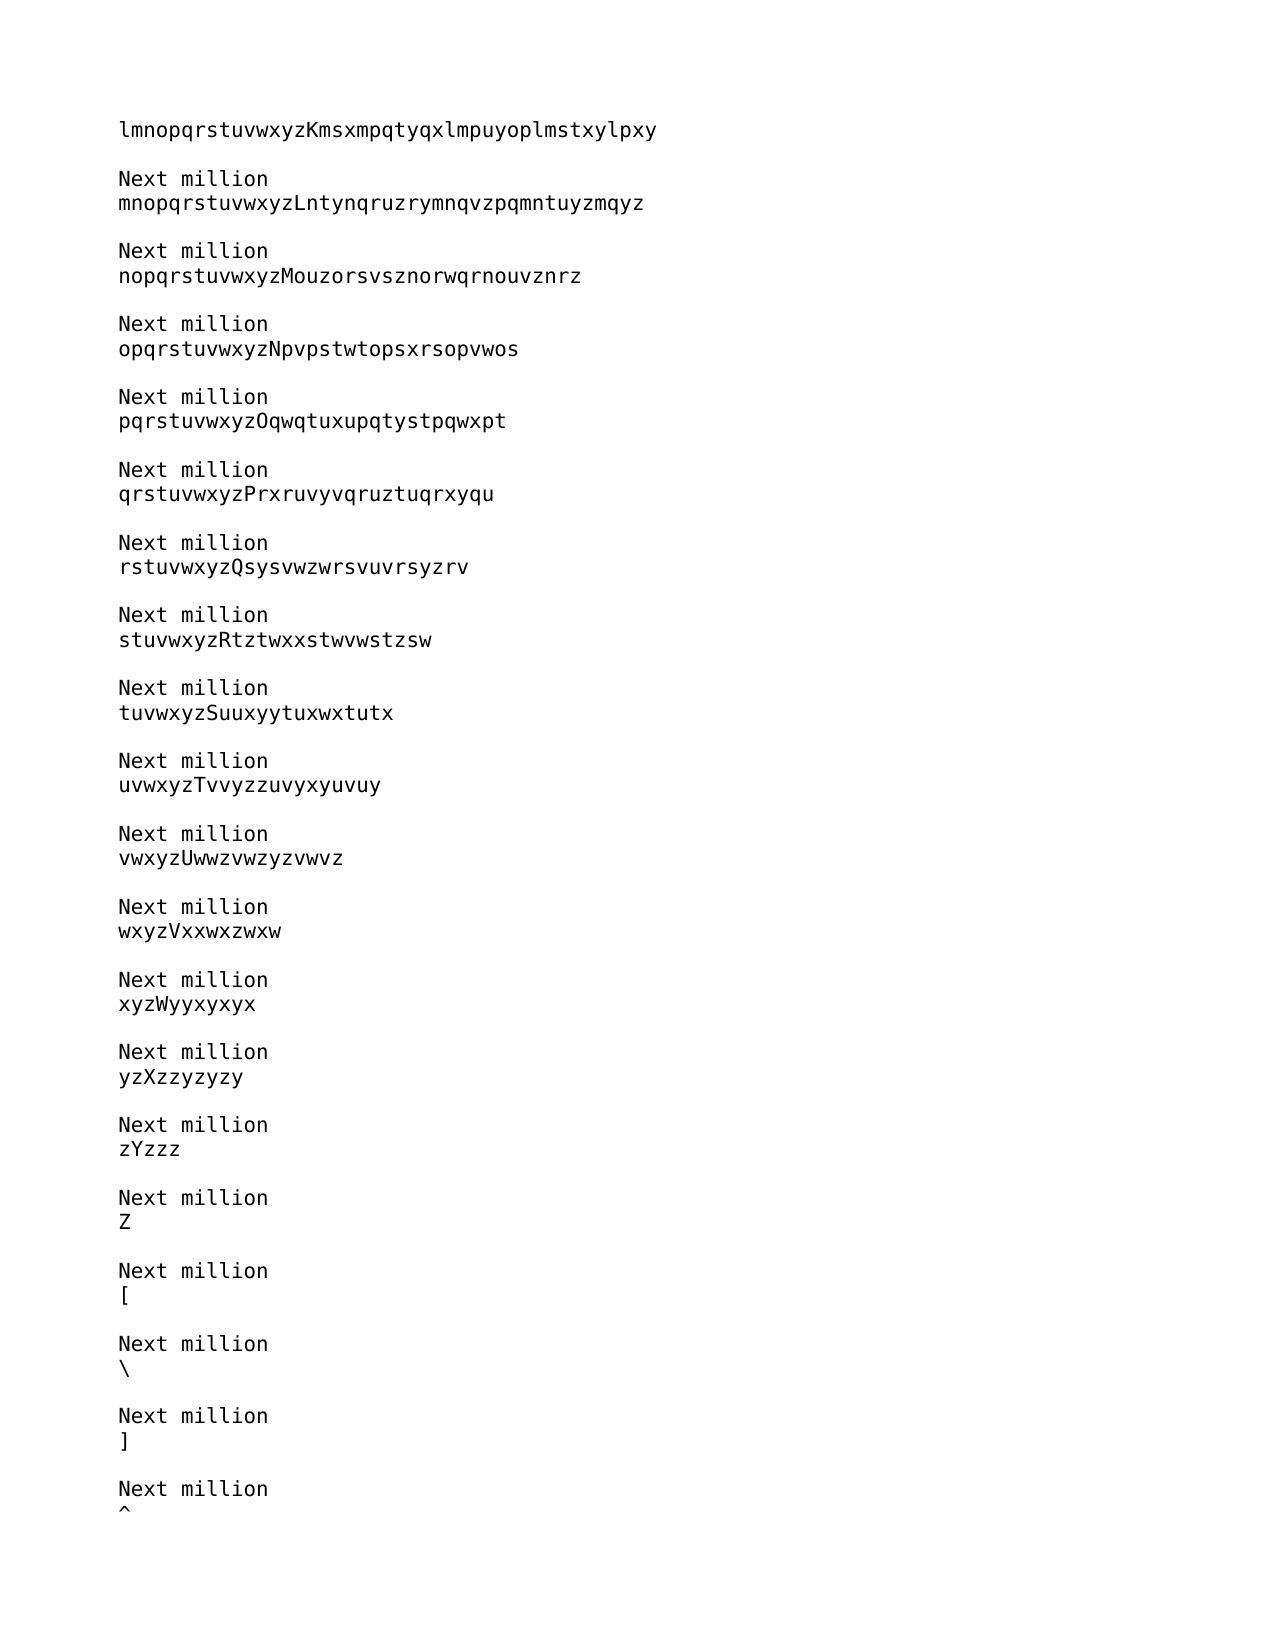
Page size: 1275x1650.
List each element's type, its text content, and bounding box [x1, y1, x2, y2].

text Next million [118, 239, 1157, 264]
text Next million [118, 1259, 1157, 1283]
text Next million [118, 458, 1157, 482]
text zYzzz [118, 1137, 1157, 1162]
text Next million [118, 1477, 1157, 1502]
text mnopqrstuvwxyzLntynqruzrymnqvzpqmntuyzmqyz [118, 191, 1157, 215]
text pqrstuvwxyzOqwqtuxupqtystpqwxpt [118, 409, 1157, 434]
text vwxyzUwwzvwzyzvwvz [118, 846, 1157, 871]
text wxyzVxxwxzwxw [118, 919, 1157, 943]
text Next million [118, 1040, 1157, 1065]
text \ [118, 1356, 1157, 1380]
text Next million [118, 895, 1157, 919]
text Next million [118, 312, 1157, 337]
text Next million [118, 531, 1157, 555]
text stuvwxyzRtztwxxstwvwstzsw [118, 628, 1157, 652]
text Next million [118, 749, 1157, 773]
text Next million [118, 1404, 1157, 1429]
text [ [118, 1283, 1157, 1307]
text lmnopqrstuvwxyzKmsxmpqtyqxlmpuyoplmstxylpxy [118, 118, 1157, 142]
text Next million [118, 968, 1157, 992]
text qrstuvwxyzPrxruvyvqruztuqrxyqu [118, 482, 1157, 506]
text Next million [118, 676, 1157, 701]
text Z [118, 1210, 1157, 1234]
text nopqrstuvwxyzMouzorsvsznorwqrnouvznrz [118, 264, 1157, 288]
text rstuvwxyzQsysvwzwrsvuvrsyzrv [118, 555, 1157, 579]
text ] [118, 1429, 1157, 1453]
text Next million [118, 1332, 1157, 1356]
text opqrstuvwxyzNpvpstwtopsxrsopvwos [118, 337, 1157, 361]
text yzXzzyzyzy [118, 1065, 1157, 1089]
text Next million [118, 603, 1157, 628]
text xyzWyyxyxyx [118, 992, 1157, 1016]
text Next million [118, 1186, 1157, 1210]
text tuvwxyzSuuxyytuxwxtutx [118, 701, 1157, 725]
text Next million [118, 822, 1157, 846]
text Next million [118, 1113, 1157, 1137]
text Next million [118, 167, 1157, 191]
text ^ [118, 1502, 1157, 1526]
text uvwxyzTvvyzzuvyxyuvuy [118, 773, 1157, 798]
text Next million [118, 385, 1157, 409]
